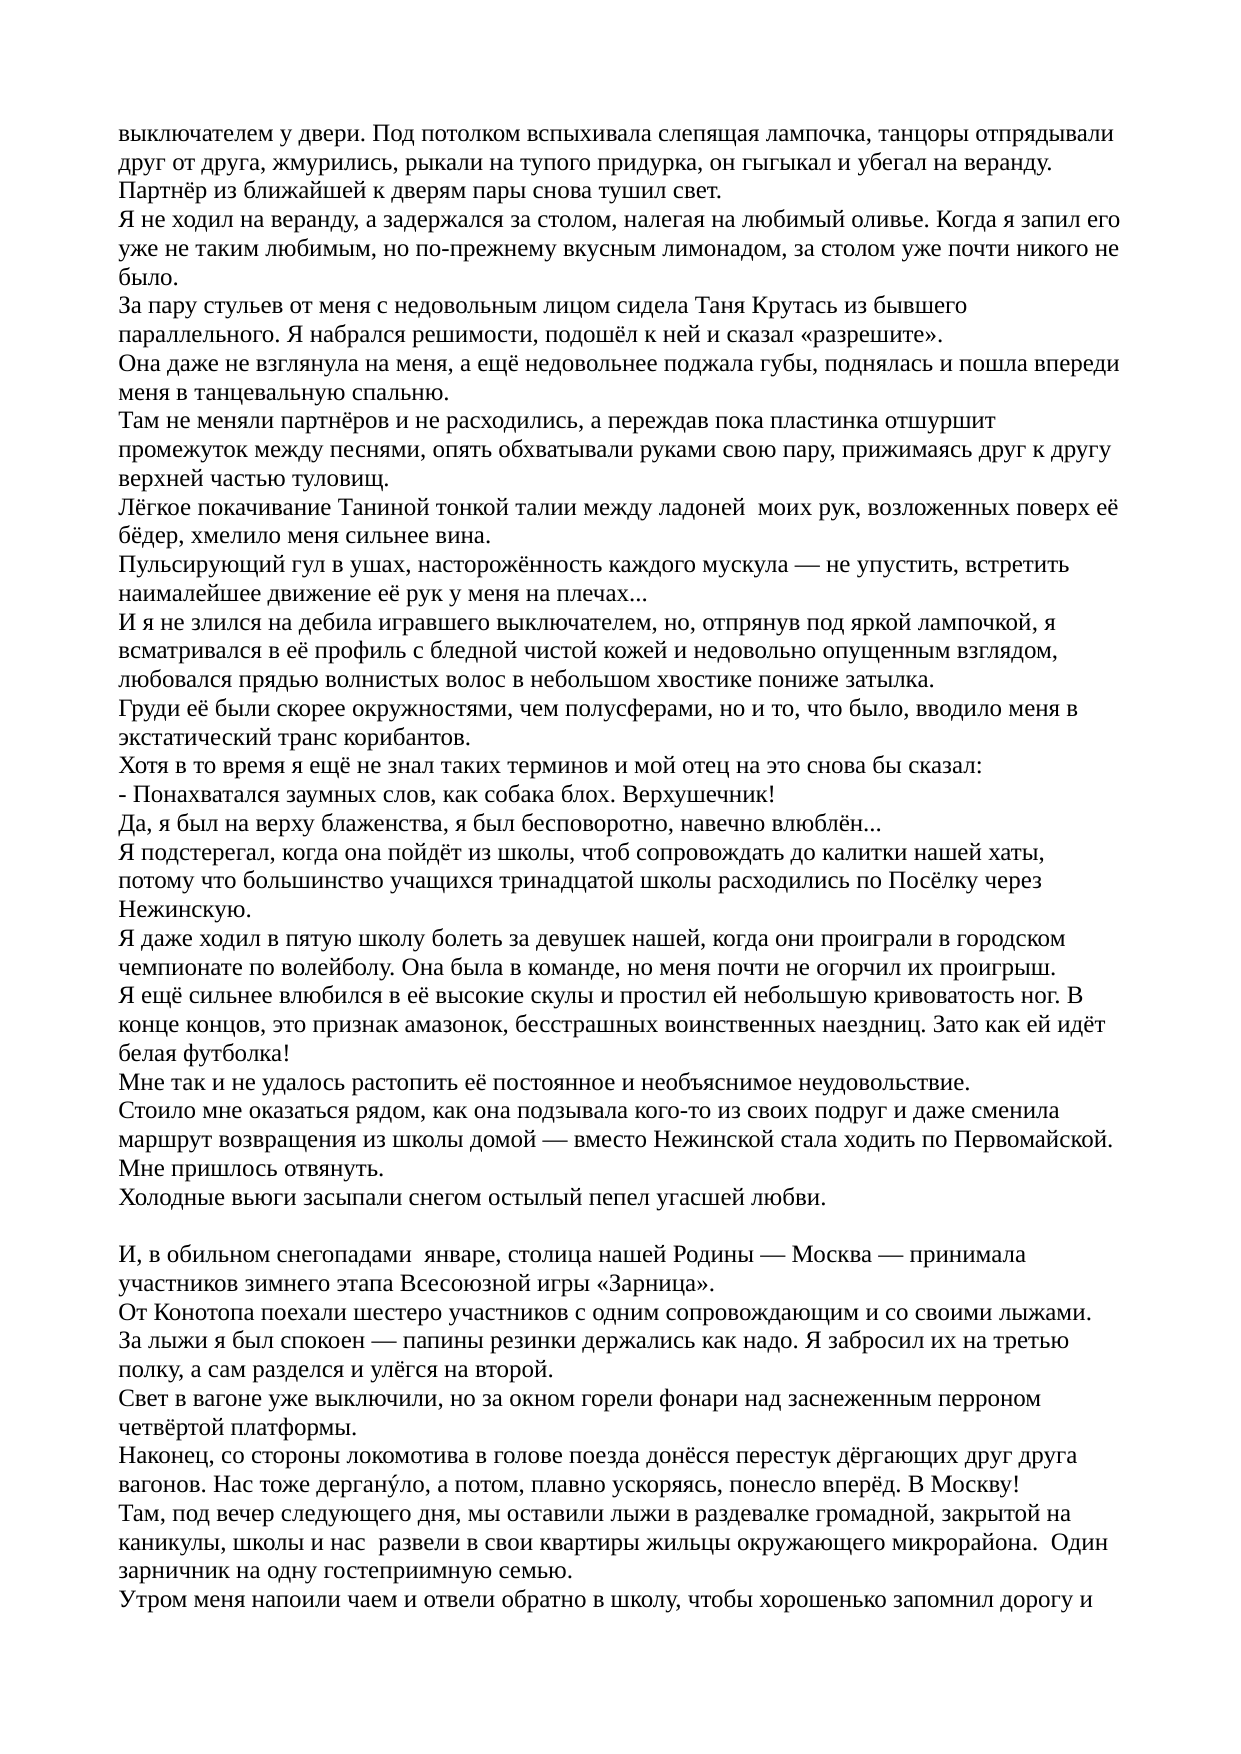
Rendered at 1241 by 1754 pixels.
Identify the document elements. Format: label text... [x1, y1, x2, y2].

text Я подстерегал, когда она пойдёт из школы, чтоб сопровождать до калитки нашей хаты, потому что большинство учащихся тринадцатой школы расходились по Посёлку через Нежинскую. [118, 837, 1122, 923]
text Да, я был на верху блаженства, я был бесповоротно, навечно влюблён... [118, 808, 1122, 837]
text Свет в вагоне уже выключили, но за окном горели фонари над заснеженным перроном четвёртой платформы. [118, 1383, 1122, 1441]
text Стоило мне оказаться рядом, как она подзывала кого-то из своих подруг и даже сменила маршрут возвращения из школы домой — вместо Нежинской стала ходить по Первомайской. [118, 1096, 1122, 1153]
text Я даже ходил в пятую школу болеть за девушек нашей, когда они проиграли в городском чемпионате по волейболу. Она была в команде, но меня почти не огорчил их проигрыш. [118, 923, 1122, 981]
text Лёгкое покачивание Таниной тонкой талии между ладоней моих рук, возложенных поверх её бёдер, хмелило меня сильнее вина. [118, 492, 1122, 549]
text От Конотопа поехали шестеро участников с одним сопровождающим и со своими лыжами. [118, 1297, 1122, 1326]
text За пару стульев от меня с недовольным лицом сидела Таня Крутась из бывшего параллельного. Я набрался решимости, подошёл к ней и сказал «разрешите». [118, 291, 1122, 348]
text Груди её были скорее окружностями, чем полусферами, но и то, что было, вводило меня в экстатический транс корибантов. [118, 693, 1122, 751]
text выключателем у двери. Под потолком вспыхивала слепящая лампочка, танцоры отпрядывали друг от друга, жмурились, рыкали на тупого придурка, он гыгыкал и убегал на веранду. Партнёр из ближайшей к дверям пары снова тушил свет. [118, 118, 1122, 204]
text Холодные вьюги засыпали снегом остылый пепел угасшей любви. [118, 1182, 1122, 1211]
text Наконец, со стороны локомотива в голове поезда донёсся перестук дёргающих друг друга вагонов. Нас тоже дерганýло, а потом, плавно ускоряясь, понесло вперёд. В Москву! [118, 1441, 1122, 1498]
text Там не меняли партнёров и не расходились, а переждав пока пластинка отшуршит промежуток между песнями, опять обхватывали руками свою пару, прижимаясь друг к другу верхней частью туловищ. [118, 406, 1122, 492]
text Утром меня напоили чаем и отвели обратно в школу, чтобы хорошенько запомнил дорогу и [118, 1584, 1122, 1613]
text Мне так и не удалось растопить её постоянное и необъяснимое неудовольствие. [118, 1067, 1122, 1096]
text Пульсирующий гул в ушах, насторожённость каждого мускула — не упустить, встретить наималейшее движение её рук у меня на плечах... [118, 549, 1122, 607]
text Она даже не взглянула на меня, а ещё недовольнее поджала губы, поднялась и пошла впереди меня в танцевальную спальню. [118, 348, 1122, 406]
text И я не злился на дебила игравшего выключателем, но, отпрянув под яркой лампочкой, я всматривался в её профиль с бледной чистой кожей и недовольно опущенным взглядом, любовался прядью волнистых волос в небольшом хвостике пониже затылка. [118, 607, 1122, 693]
text И, в обильном снегопадами январе, столица нашей Родины — Москва — принимала участников зимнего этапа Всесоюзной игры «Зарница». [118, 1239, 1122, 1297]
text Я не ходил на веранду, а задержался за столом, налегая на любимый оливье. Когда я запил его уже не таким любимым, но по-прежнему вкусным лимонадом, за столом уже почти никого не было. [118, 204, 1122, 291]
text За лыжи я был спокоен — папины резинки держались как надо. Я забросил их на третью полку, а сам разделся и улёгся на второй. [118, 1326, 1122, 1383]
text - Понахватался заумных слов, как собака блох. Верхушечник! [118, 779, 1122, 808]
text Мне пришлось отвянуть. [118, 1153, 1122, 1182]
text Я ещё сильнее влюбился в её высокие скулы и простил ей небольшую кривоватость ног. В конце концов, это признак амазонок, бесстрашных воинственных наездниц. Зато как ей идёт белая футболка! [118, 981, 1122, 1067]
text Хотя в то время я ещё не знал таких терминов и мой отец на это снова бы сказал: [118, 751, 1122, 779]
text Там, под вечер следующего дня, мы оставили лыжи в раздевалке громадной, закрытой на каникулы, школы и нас развели в свои квартиры жильцы окружающего микрорайона. Один зарничник на одну гостеприимную семью. [118, 1498, 1122, 1584]
